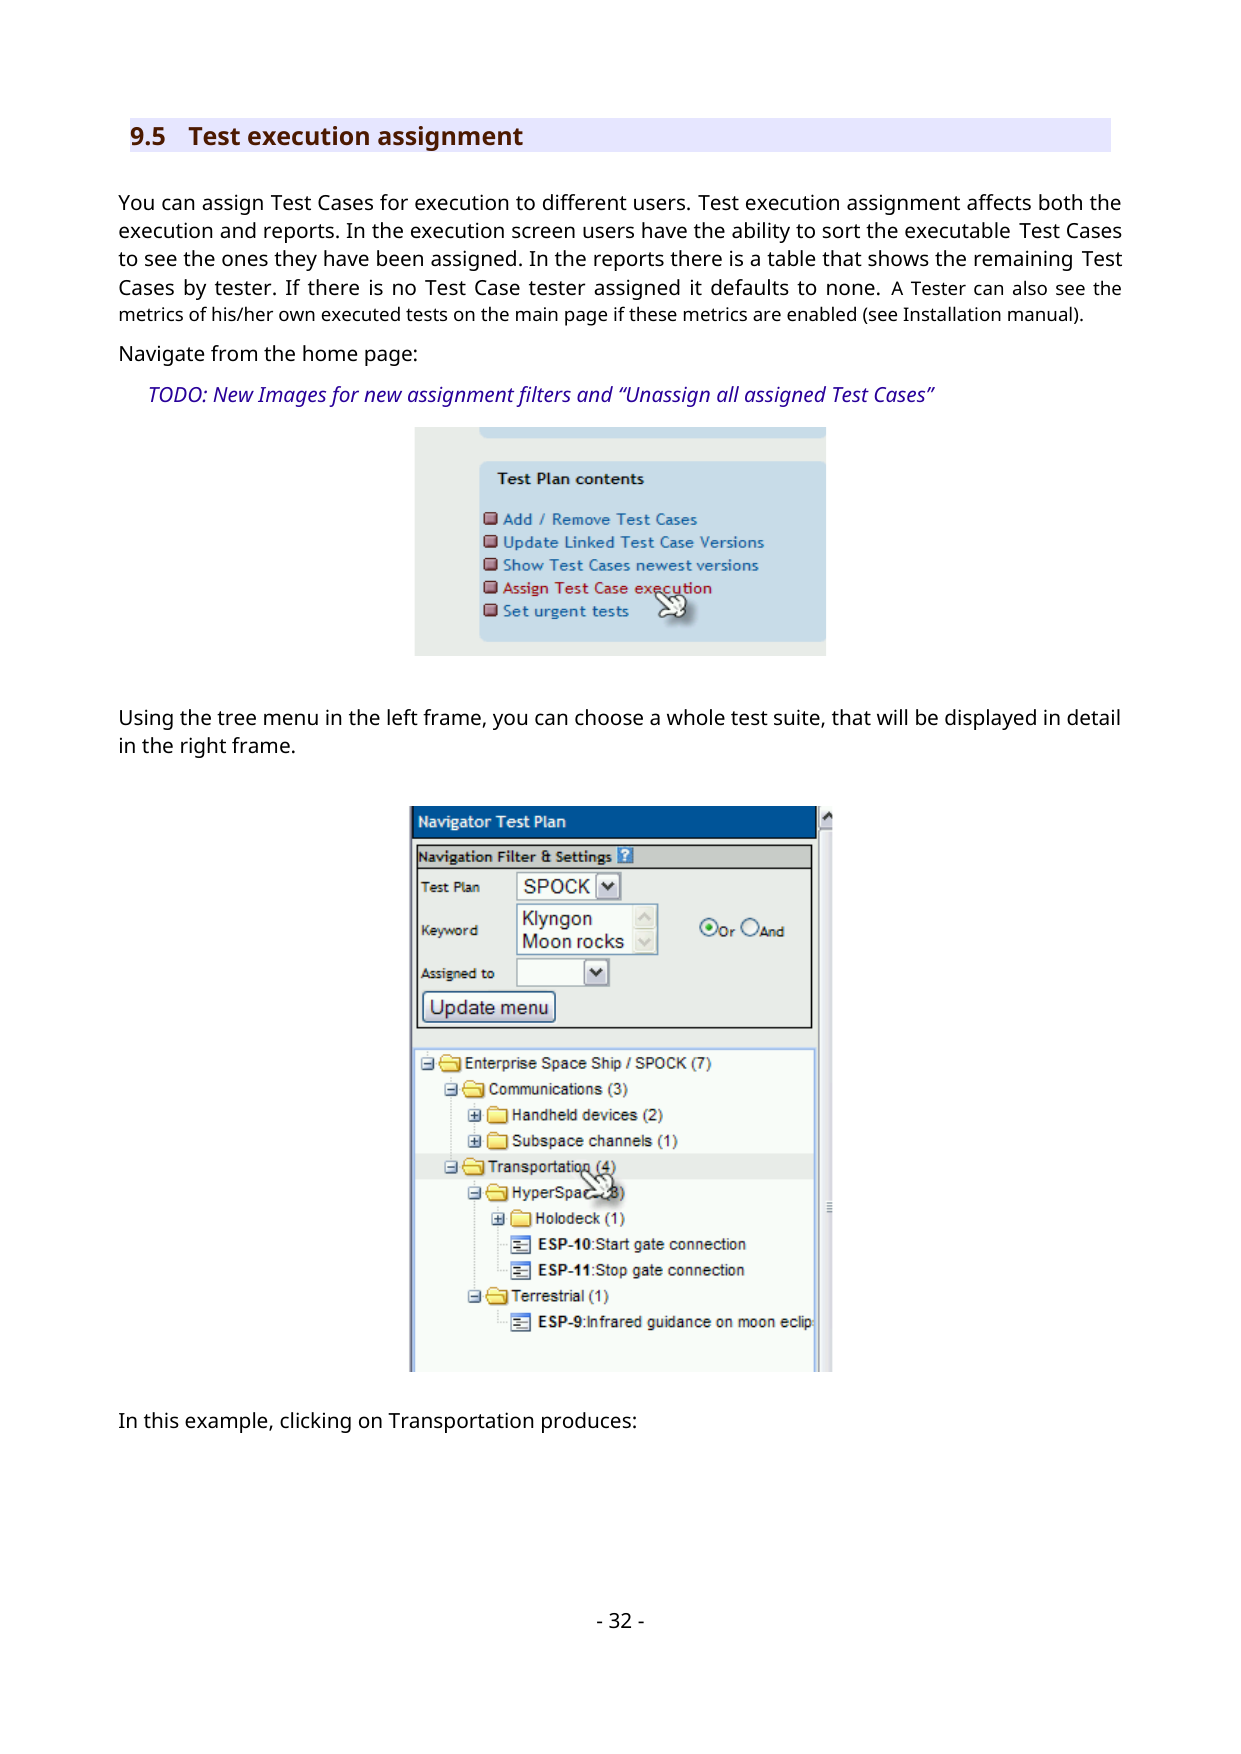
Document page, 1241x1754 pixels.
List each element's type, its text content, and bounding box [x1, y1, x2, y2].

text TODO: New Images for new assignment filters and “Unassign all assigned Test Cases” [148, 380, 1093, 409]
picture [408, 806, 833, 1372]
text In this example, clicking on Transportation produces: [118, 1406, 1122, 1434]
subtitle Test execution assignment [130, 118, 1111, 152]
text You can assign Test Cases for execution to different users. Test execution assignment affects both the execution and reports. In the execution screen users have the ability to sort the executable Test Cases to see the ones they have been assigned. In the reports there is a table that shows the remaining Test Cases by tester. If there is no Test Case tester assigned it defaults to none. A Tester can also see the metrics of his/her own executed tests on the main page if these metrics are enabled (see Installation manual). [118, 188, 1122, 327]
text Navigate from the home page: [118, 339, 1122, 368]
picture [414, 427, 827, 656]
text Using the tree menu in the left frame, you can choose a whole test suite, that will be displayed in detail in the right frame. [118, 703, 1122, 760]
